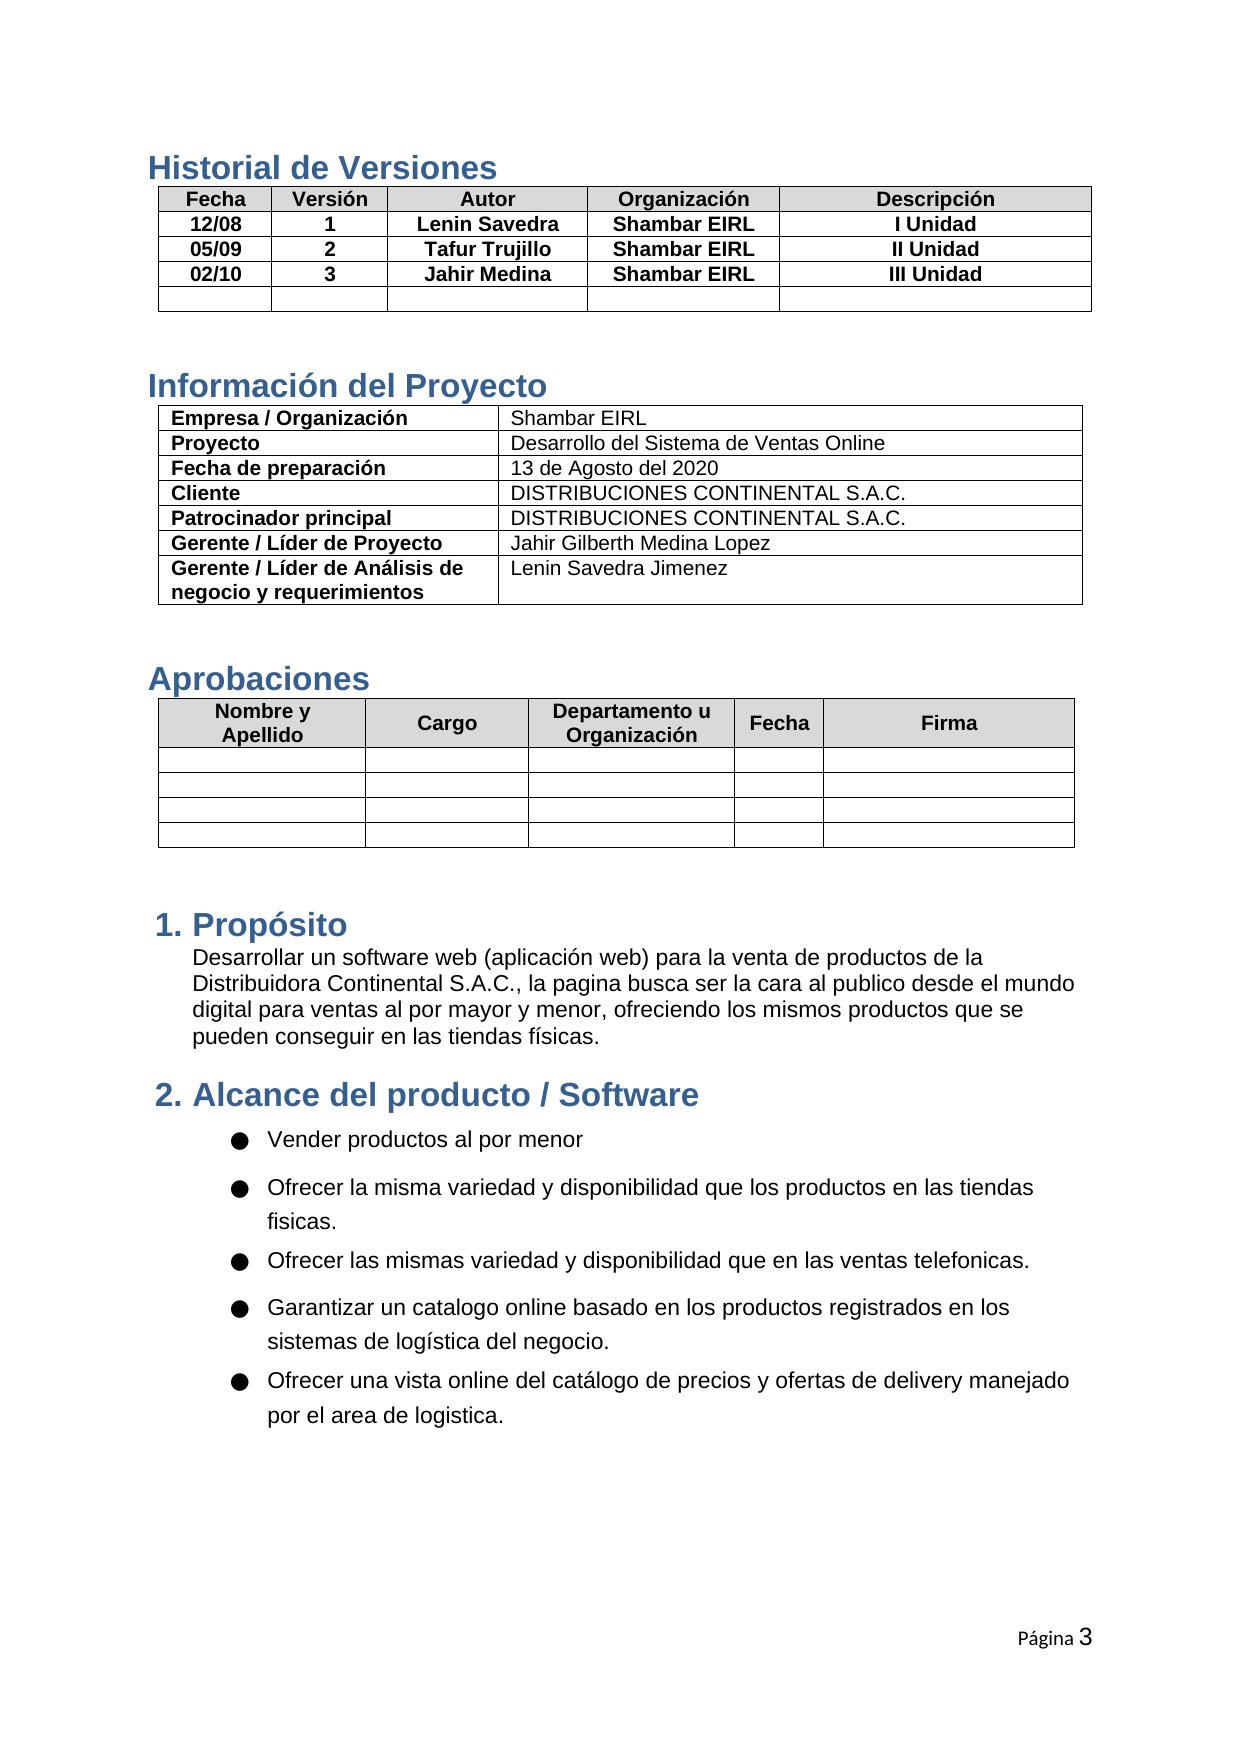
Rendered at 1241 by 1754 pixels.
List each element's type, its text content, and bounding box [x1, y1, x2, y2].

table_cell [735, 773, 823, 797]
table_header Empresa / Organización [159, 406, 498, 430]
table_cell [159, 823, 365, 847]
subtitle Información del Proyecto [148, 367, 1092, 405]
list Ofrecer las mismas variedad y disponibilidad que en las ventas telefonicas. [229, 1234, 1092, 1281]
table_cell 2 [272, 237, 387, 261]
table_cell I Unidad [780, 212, 1091, 236]
table_cell III Unidad [780, 262, 1091, 286]
table_cell Gerente / Líder de Proyecto [159, 531, 498, 555]
table_cell 13 de Agosto del 2020 [499, 456, 1082, 480]
table_cell Proyecto [159, 431, 498, 455]
table_cell 02/10 [159, 262, 271, 286]
subtitle Propósito [154, 905, 1092, 944]
table_cell Shambar EIRL [588, 237, 779, 261]
table_cell [159, 287, 271, 311]
table_cell Lenin Savedra [388, 212, 587, 236]
table_cell [159, 773, 365, 797]
table_cell [366, 798, 528, 822]
table_cell [588, 287, 779, 311]
table_cell Tafur Trujillo [388, 237, 587, 261]
table_cell Cliente [159, 481, 498, 505]
table_cell Desarrollo del Sistema de Ventas Online [499, 431, 1082, 455]
table_header Shambar EIRL [499, 406, 1082, 430]
table_cell 05/09 [159, 237, 271, 261]
table_cell 1 [272, 212, 387, 236]
table_header Autor [388, 187, 587, 211]
table_header Departamento u Organización [529, 699, 734, 747]
table_cell [272, 287, 387, 311]
table_cell [366, 748, 528, 772]
table_cell [824, 748, 1074, 772]
table_cell [159, 748, 365, 772]
table_cell [824, 798, 1074, 822]
table_cell Jahir Gilberth Medina Lopez [499, 531, 1082, 555]
subtitle Aprobaciones [148, 659, 1092, 698]
table_cell DISTRIBUCIONES CONTINENTAL S.A.C. [499, 481, 1082, 505]
table_cell DISTRIBUCIONES CONTINENTAL S.A.C. [499, 506, 1082, 530]
table_cell Jahir Medina [388, 262, 587, 286]
table_cell [780, 287, 1091, 311]
table_cell Lenin Savedra Jimenez [499, 556, 1082, 604]
list Garantizar un catalogo online basado en los productos registrados en los sistemas de logística del negocio. [229, 1281, 1092, 1354]
table_cell [529, 823, 734, 847]
table_cell [159, 798, 365, 822]
list Ofrecer una vista online del catálogo de precios y ofertas de delivery manejado por el area de logistica. [229, 1354, 1092, 1428]
list Ofrecer la misma variedad y disponibilidad que los productos en las tiendas fisicas. [229, 1161, 1092, 1234]
table_cell 3 [272, 262, 387, 286]
table_cell Shambar EIRL [588, 212, 779, 236]
table_cell Gerente / Líder de Análisis de negocio y requerimientos [159, 556, 498, 604]
table_cell II Unidad [780, 237, 1091, 261]
table_cell [366, 823, 528, 847]
table_cell [529, 748, 734, 772]
table_cell [529, 798, 734, 822]
table_cell Patrocinador principal [159, 506, 498, 530]
table_header Firma [824, 699, 1074, 747]
table_cell [388, 287, 587, 311]
table_cell [735, 748, 823, 772]
table_cell Fecha de preparación [159, 456, 498, 480]
table_header Fecha [159, 187, 271, 211]
table_cell [824, 823, 1074, 847]
text Desarrollar un software web (aplicación web) para la venta de productos de la Distribuidora Continental S.A.C., la pagina busca ser la cara al publico desde el mundo digital para ventas al por mayor y menor, ofreciendo los mismos productos que se pueden conseguir en las tiendas físicas. [192, 944, 1092, 1049]
subtitle Alcance del producto / Software [154, 1076, 1092, 1114]
table_header Fecha [735, 699, 823, 747]
subtitle Historial de Versiones [148, 148, 1092, 186]
table_cell 12/08 [159, 212, 271, 236]
table_header Versión [272, 187, 387, 211]
list Vender productos al por menor [229, 1114, 1092, 1161]
table_cell [824, 773, 1074, 797]
table_cell [735, 823, 823, 847]
table_header Nombre y Apellido [159, 699, 365, 747]
table_header Descripción [780, 187, 1091, 211]
table_cell [529, 773, 734, 797]
table_cell [366, 773, 528, 797]
table_header Cargo [366, 699, 528, 747]
table_header Organización [588, 187, 779, 211]
table_cell Shambar EIRL [588, 262, 779, 286]
table_cell [735, 798, 823, 822]
